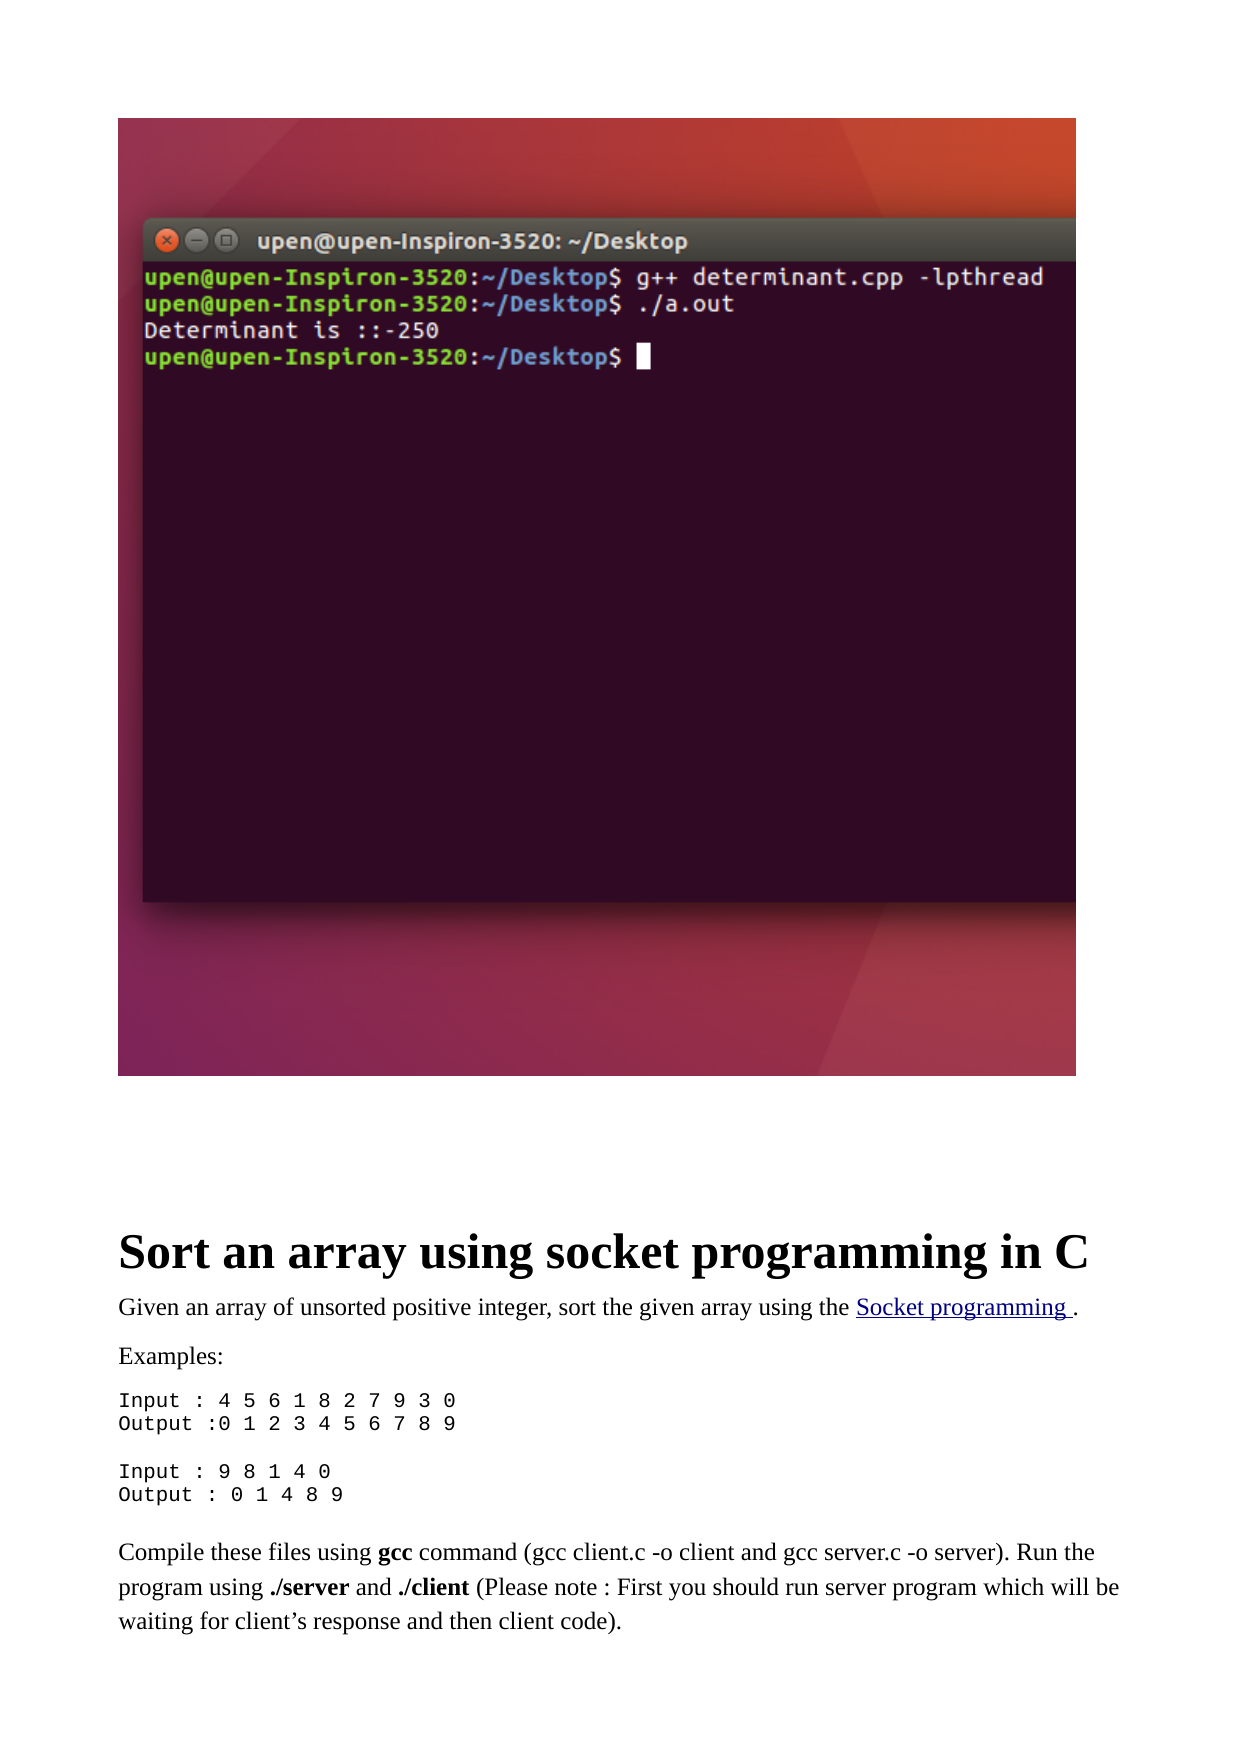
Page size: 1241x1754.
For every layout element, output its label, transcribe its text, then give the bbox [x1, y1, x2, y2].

text Examples: [118, 1341, 1122, 1369]
text Input : 4 5 6 1 8 2 7 9 3 0 [118, 1390, 1122, 1413]
text Compile these files using gcc command (gcc client.c -o client and gcc server.c -o server). Run the program using ./server and ./client (Please note : First you should run server program which will be waiting for client’s response and then client code). [118, 1537, 1122, 1635]
text Output :0 1 2 3 4 5 6 7 8 9 [118, 1413, 1122, 1437]
text Input : 9 8 1 4 0 [118, 1461, 1122, 1484]
subtitle Sort an array using socket programming in C [118, 1222, 1122, 1279]
text Given an array of unsorted positive integer, sort the given array using the Socket programming . [118, 1292, 1122, 1320]
text Output : 0 1 4 8 9 [118, 1484, 1122, 1508]
picture [118, 118, 1076, 1076]
